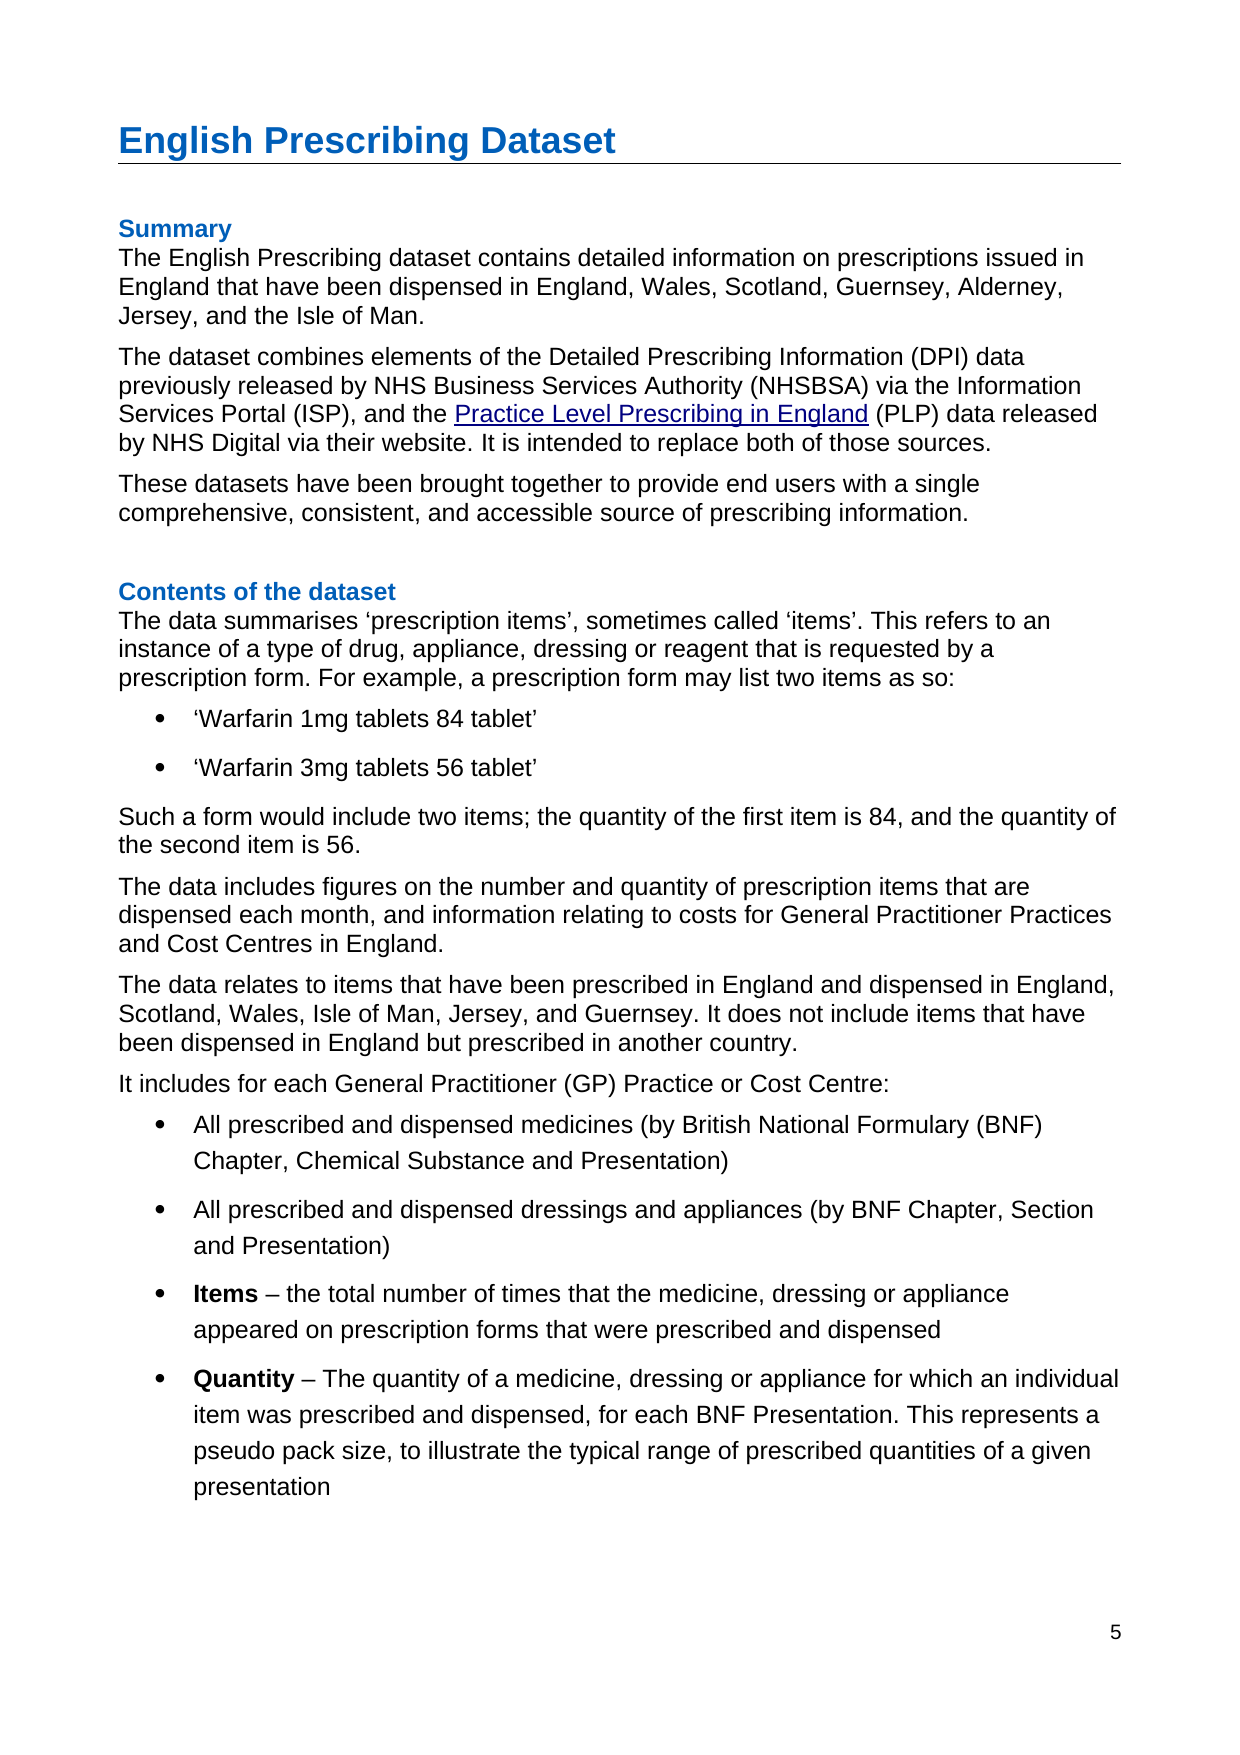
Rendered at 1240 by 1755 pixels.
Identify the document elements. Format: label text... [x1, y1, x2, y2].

text It includes for each General Practitioner (GP) Practice or Cost Centre: [118, 1069, 1121, 1098]
list Items – the total number of times that the medicine, dressing or appliance appeared on prescription forms that were prescribed and dispensed [156, 1279, 1121, 1344]
text These datasets have been brought together to provide end users with a single comprehensive, consistent, and accessible source of prescribing information. [118, 469, 1121, 527]
subtitle English Prescribing Dataset [118, 118, 1121, 163]
text The data summarises ‘prescription items’, sometimes called ‘items’. This refers to an instance of a type of drug, appliance, dressing or reagent that is requested by a prescription form. For example, a prescription form may list two items as so: [118, 606, 1121, 692]
list All prescribed and dispensed dressings and appliances (by BNF Chapter, Section and Presentation) [156, 1195, 1121, 1259]
list All prescribed and dispensed medicines (by British National Formulary (BNF) Chapter, Chemical Substance and Presentation) [156, 1110, 1121, 1175]
subtitle Contents of the dataset [118, 577, 1121, 606]
text Such a form would include two items; the quantity of the first item is 84, and the quantity of the second item is 56. [118, 801, 1121, 859]
list ‘Warfarin 3mg tablets 56 tablet’ [156, 753, 1121, 782]
list ‘Warfarin 1mg tablets 84 tablet’ [156, 704, 1121, 733]
text The English Prescribing dataset contains detailed information on prescriptions issued in England that have been dispensed in England, Wales, Scotland, Guernsey, Alderney, Jersey, and the Isle of Man. [118, 243, 1121, 329]
list Quantity – The quantity of a medicine, dressing or appliance for which an individual item was prescribed and dispensed, for each BNF Presentation. This represents a pseudo pack size, to illustrate the typical range of prescribed quantities of a given presentation [156, 1364, 1121, 1500]
text The dataset combines elements of the Detailed Prescribing Information (DPI) data previously released by NHS Business Services Authority (NHSBSA) via the Information Services Portal (ISP), and the Practice Level Prescribing in England (PLP) data released by NHS Digital via their website. It is intended to replace both of those sources. [118, 342, 1121, 457]
text The data includes figures on the number and quantity of prescription items that are dispensed each month, and information relating to costs for General Practitioner Practices and Cost Centres in England. [118, 871, 1121, 958]
subtitle Summary [118, 214, 1121, 243]
text The data relates to items that have been prescribed in England and dispensed in England, Scotland, Wales, Isle of Man, Jersey, and Guernsey. It does not include items that have been dispensed in England but prescribed in another country. [118, 970, 1121, 1056]
